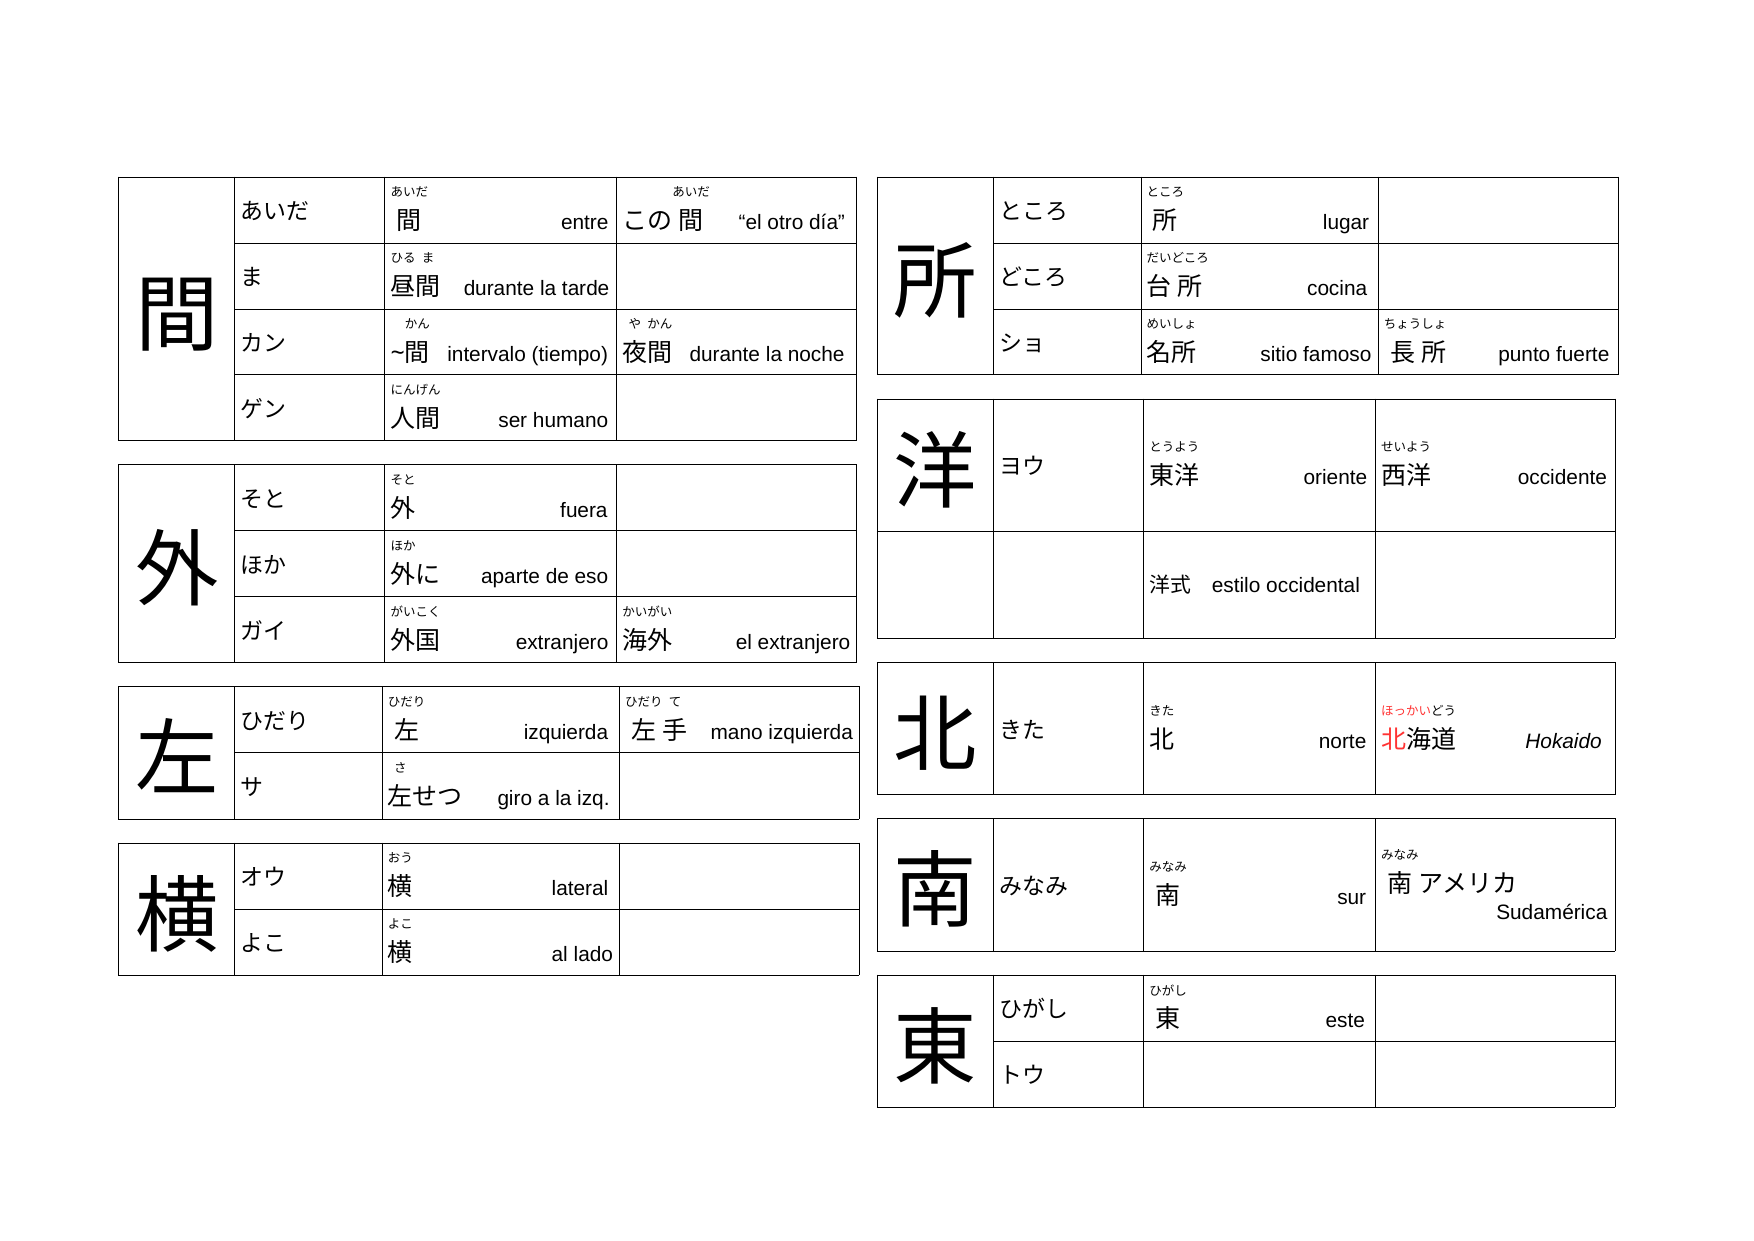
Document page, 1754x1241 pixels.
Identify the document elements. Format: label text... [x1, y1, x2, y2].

table_header 横 [119, 844, 234, 975]
table_header 南みなみアメリカ Sudamérica [1376, 819, 1615, 951]
table_cell 長ちょう所しょ punto fuerte [1379, 310, 1618, 374]
table_header 所 [878, 178, 993, 374]
table_cell 洋式 estilo occidental [1144, 532, 1375, 638]
table_cell サ [235, 753, 382, 818]
table_cell どころ [994, 244, 1141, 308]
table_cell トウ [994, 1042, 1143, 1107]
table_header 東ひがし este [1144, 976, 1375, 1041]
table_cell カン [235, 310, 384, 374]
table_header ところ [994, 178, 1141, 242]
table_header ヨウ [994, 400, 1143, 531]
table_header みなみ [994, 819, 1143, 951]
table_header 左 [119, 687, 234, 818]
table_header 外そと fuera [385, 465, 616, 530]
table_header [617, 465, 856, 530]
table_header 東とう洋よう oriente [1144, 400, 1375, 531]
table_header この間あいだ “el otro día” [617, 178, 856, 242]
table_cell [1379, 244, 1618, 308]
table_cell 外がい国こく extranjero [385, 597, 616, 662]
table_cell 左させつ giro a la izq. [383, 753, 619, 818]
table_header きた [994, 663, 1143, 794]
table_cell [620, 910, 859, 975]
table_header [620, 844, 859, 908]
table_cell [878, 532, 993, 638]
table_cell [994, 532, 1143, 638]
table_header 北 [878, 663, 993, 794]
table_header 左ひだり izquierda [383, 687, 619, 752]
table_cell [617, 531, 856, 596]
table_cell 海かい外がい el extranjero [617, 597, 856, 662]
table_header 横おう lateral [383, 844, 619, 908]
table_header そと [235, 465, 384, 530]
table_cell 昼ひる間ま durante la tarde [385, 244, 616, 308]
table_cell ガイ [235, 597, 384, 662]
table_header 洋 [878, 400, 993, 531]
table_header ひがし [994, 976, 1143, 1041]
table_cell ま [235, 244, 384, 308]
table_header オウ [235, 844, 382, 908]
table_cell [617, 244, 856, 308]
table_cell [620, 753, 859, 818]
table_header 左ひだり手て mano izquierda [620, 687, 859, 752]
table_cell よこ [235, 910, 382, 975]
table_header 北ほっ海かい道どう Hokaido [1376, 663, 1615, 794]
table_header 間あいだ entre [385, 178, 616, 242]
table_cell 横よこ al lado [383, 910, 619, 975]
table_cell [1376, 1042, 1615, 1107]
table_header 南みなみ sur [1144, 819, 1375, 951]
table_cell 台だい所どころ cocina [1142, 244, 1378, 308]
table_cell [1144, 1042, 1375, 1107]
table_header 北きた norte [1144, 663, 1375, 794]
table_cell [1376, 532, 1615, 638]
table_header 間 [119, 178, 234, 440]
table_cell ほか [235, 531, 384, 596]
table_header 外 [119, 465, 234, 662]
table_header 西せい洋よう occidente [1376, 400, 1615, 531]
table_cell ~間かん intervalo (tiempo) [385, 310, 616, 374]
table_header 所ところ lugar [1142, 178, 1378, 242]
table_cell 人にん間げん ser humano [385, 375, 616, 440]
table_header ひだり [235, 687, 382, 752]
table_cell 外ほかに aparte de eso [385, 531, 616, 596]
table_header 東 [878, 976, 993, 1107]
table_cell 夜や間かん durante la noche [617, 310, 856, 374]
table_cell ゲン [235, 375, 384, 440]
table_header [1379, 178, 1618, 242]
table_header あいだ [235, 178, 384, 242]
table_cell ショ [994, 310, 1141, 374]
table_cell [617, 375, 856, 440]
table_cell 名めい所しょ sitio famoso [1142, 310, 1378, 374]
table_header 南 [878, 819, 993, 951]
table_header [1376, 976, 1615, 1041]
